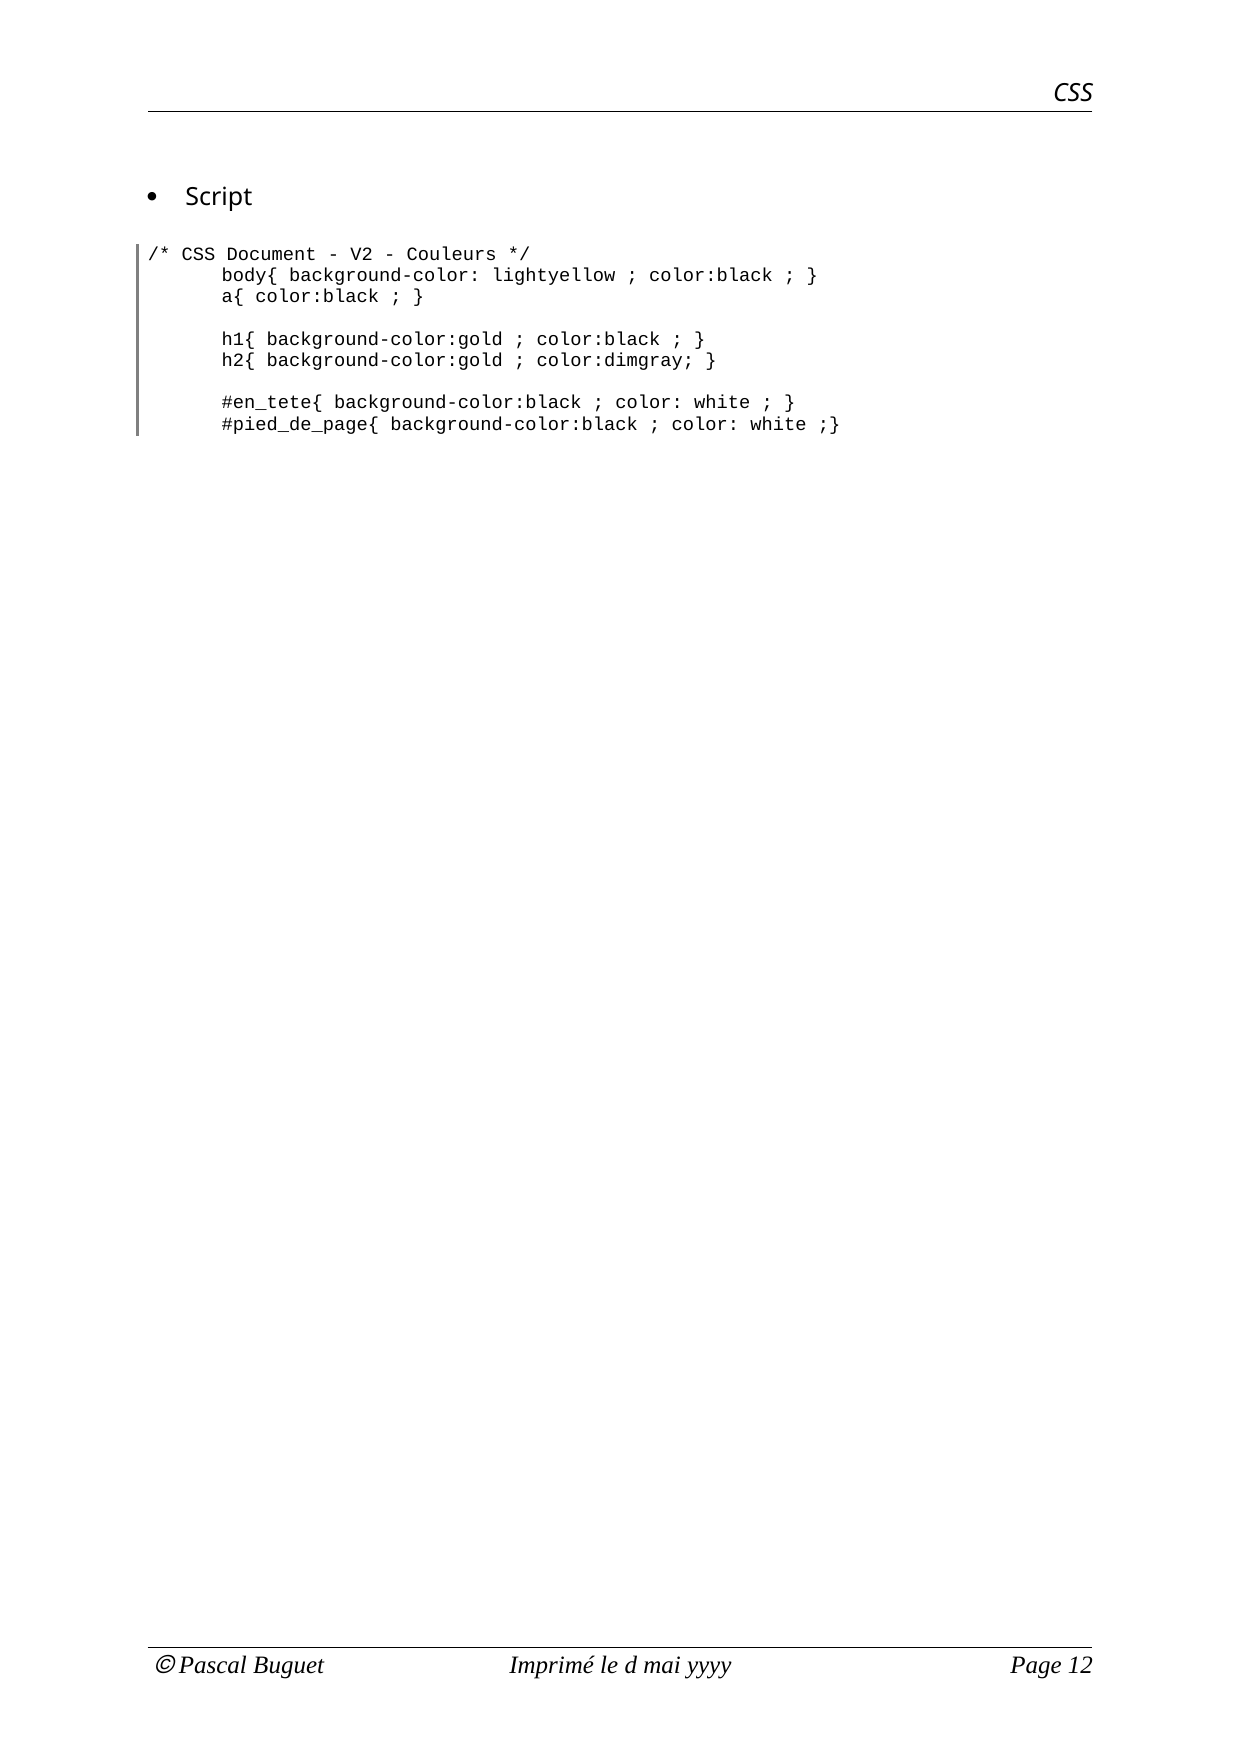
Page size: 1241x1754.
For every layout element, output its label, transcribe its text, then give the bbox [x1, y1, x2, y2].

list Script [148, 179, 1092, 213]
text body{ background-color: lightyellow ; color:black ; } [148, 266, 1092, 287]
text /* CSS Document - V2 - Couleurs */ [148, 244, 1092, 266]
text #pied_de_page{ background-color:black ; color: white ;} [148, 414, 1092, 436]
text h2{ background-color:gold ; color:dimgray; } [148, 351, 1092, 372]
text #en_tete{ background-color:black ; color: white ; } [148, 393, 1092, 414]
text a{ color:black ; } [148, 287, 1092, 308]
text h1{ background-color:gold ; color:black ; } [148, 329, 1092, 351]
